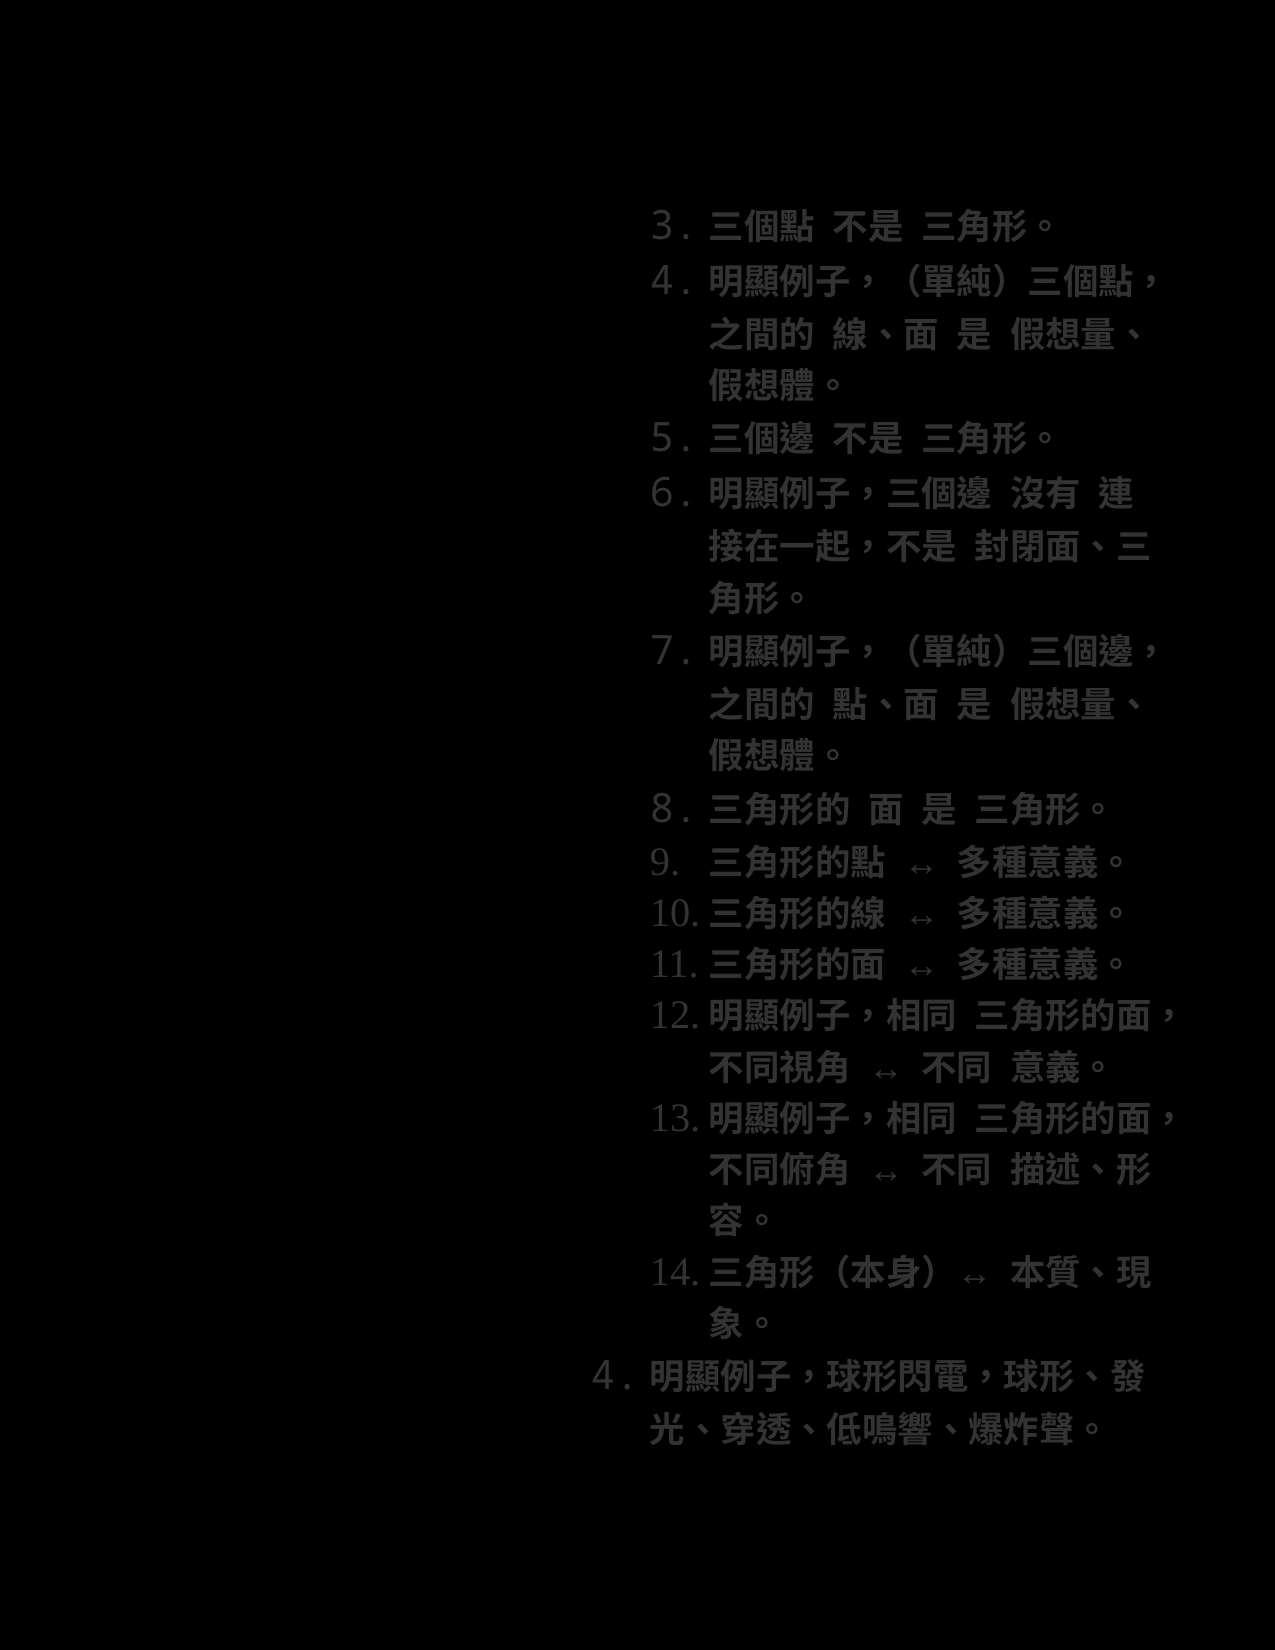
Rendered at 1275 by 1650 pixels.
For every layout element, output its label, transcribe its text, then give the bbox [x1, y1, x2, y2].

list 明顯例子，三個邊 沒有 連接在一起，不是 封閉面、三角形。 [649, 464, 1157, 621]
list 三角形的面 ↔ 多種意義。 [649, 936, 1157, 988]
list 三角形的點 ↔ 多種意義。 [649, 834, 1157, 885]
list 三個邊 不是 三角形。 [649, 408, 1157, 464]
list 三角形的 面 是 三角形。 [649, 779, 1157, 834]
list 三個點 不是 三角形。 [649, 196, 1157, 251]
list 明顯例子，相同 三角形的面，不同視角 ↔ 不同 意義。 [649, 988, 1157, 1090]
list 明顯例子，（單純）三個邊，之間的 點、面 是 假想量、假想體。 [649, 621, 1157, 779]
list 明顯例子，相同 三角形的面，不同俯角 ↔ 不同 描述、形容。 [649, 1090, 1157, 1244]
list 明顯例子，球形閃電，球形、發光、穿透、低鳴響、爆炸聲。 [591, 1346, 1157, 1453]
list 三角形的線 ↔ 多種意義。 [649, 885, 1157, 936]
list 三角形（本身）↔ 本質、現象。 [649, 1244, 1157, 1346]
list 明顯例子，（單純）三個點，之間的 線、面 是 假想量、假想體。 [649, 251, 1157, 408]
